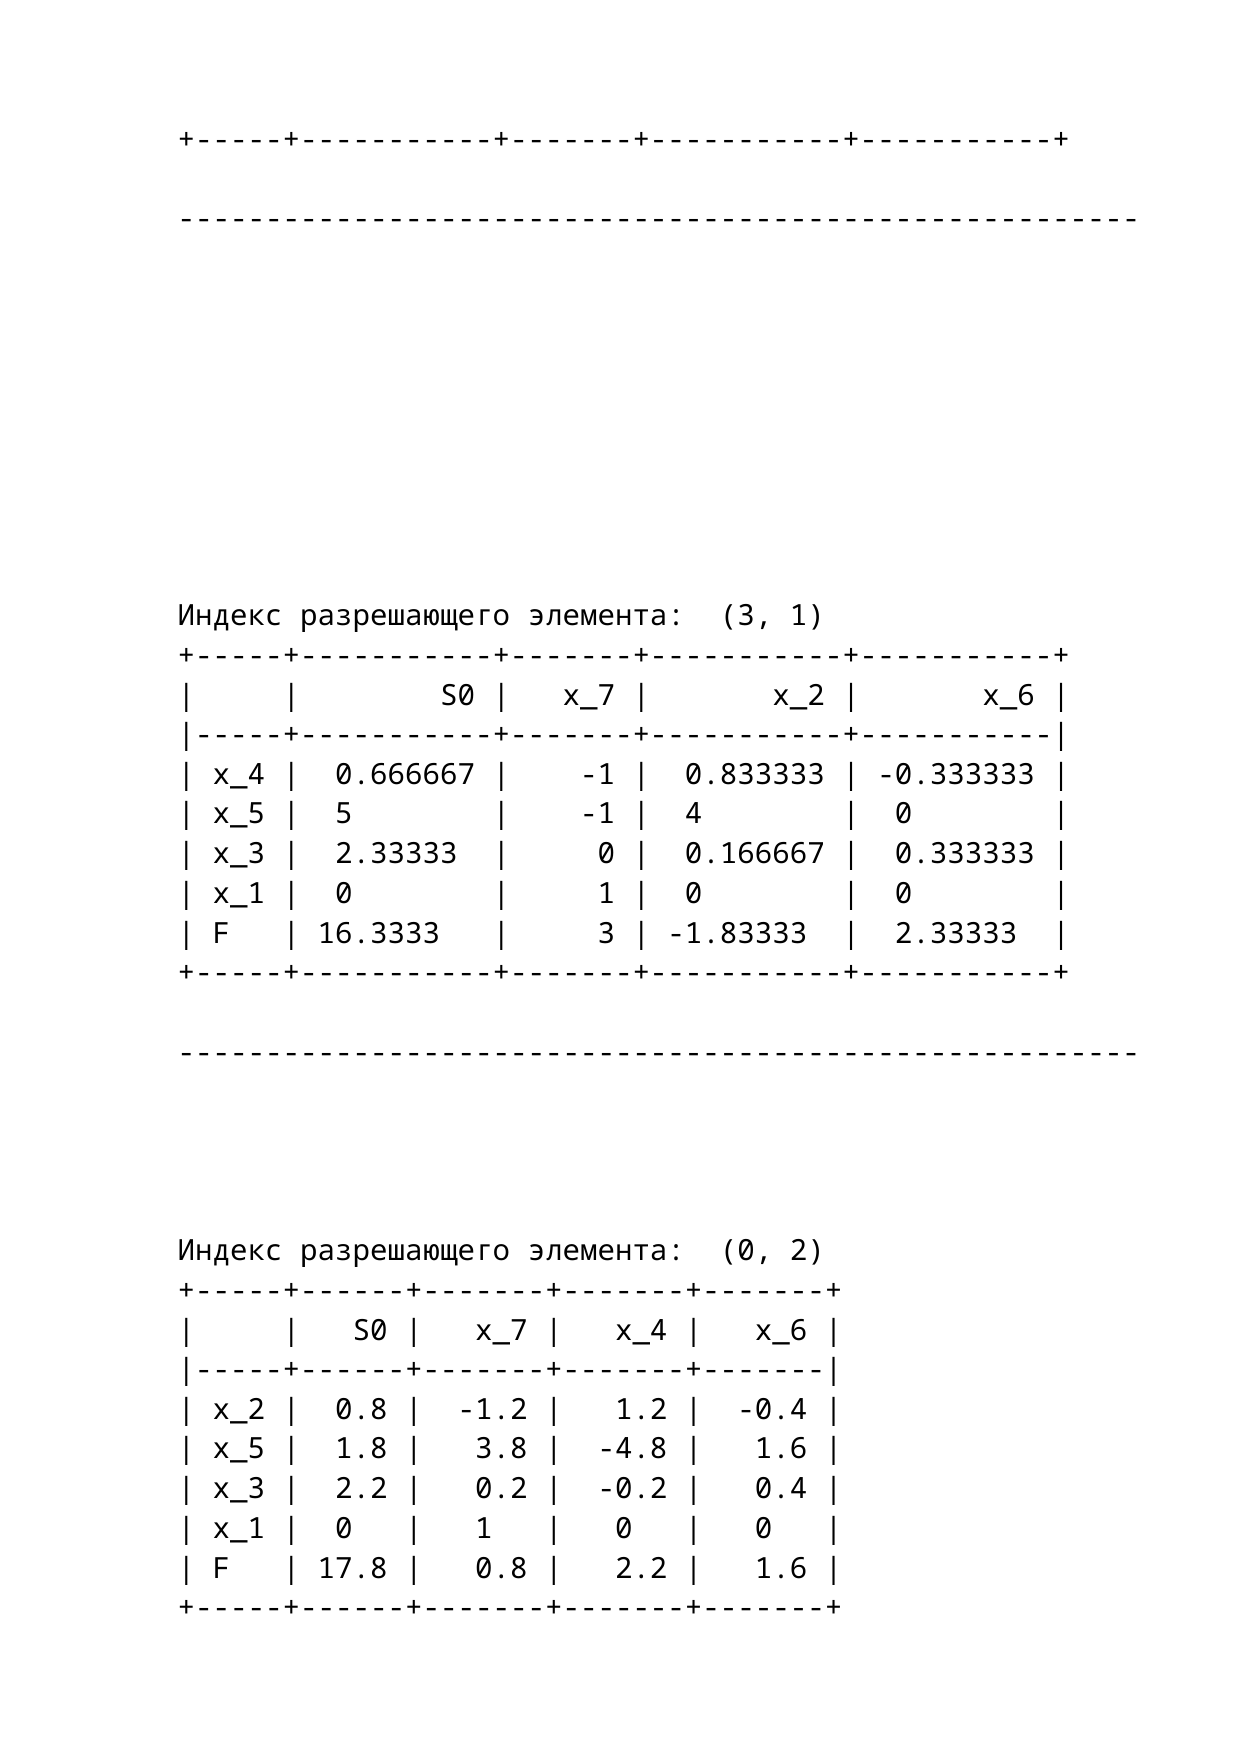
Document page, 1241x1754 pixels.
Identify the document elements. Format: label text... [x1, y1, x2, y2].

text ------------------------------------------------------- [177, 197, 1152, 237]
text | | S0 | x_7 | x_4 | x_6 | [177, 1309, 1152, 1348]
text | x_1 | 0 | 1 | 0 | 0 | [177, 872, 1152, 912]
text ------------------------------------------------------- [177, 1031, 1152, 1071]
text | x_3 | 2.2 | 0.2 | -0.2 | 0.4 | [177, 1467, 1152, 1507]
text | x_2 | 0.8 | -1.2 | 1.2 | -0.4 | [177, 1388, 1152, 1428]
text | x_4 | 0.666667 | -1 | 0.833333 | -0.333333 | [177, 753, 1152, 793]
text +-----+------+-------+-------+-------+ [177, 1269, 1152, 1309]
text | x_5 | 5 | -1 | 4 | 0 | [177, 793, 1152, 832]
text | x_3 | 2.33333 | 0 | 0.166667 | 0.333333 | [177, 832, 1152, 872]
text Индекс разрешающего элемента: (3, 1) [177, 594, 1152, 634]
text Индекс разрешающего элемента: (0, 2) [177, 1229, 1152, 1269]
text | | S0 | x_7 | x_2 | x_6 | [177, 674, 1152, 713]
text +-----+------+-------+-------+-------+ [177, 1587, 1152, 1626]
text |-----+------+-------+-------+-------| [177, 1348, 1152, 1388]
text | x_5 | 1.8 | 3.8 | -4.8 | 1.6 | [177, 1428, 1152, 1467]
text +-----+-----------+-------+-----------+-----------+ [177, 634, 1152, 674]
text | F | 17.8 | 0.8 | 2.2 | 1.6 | [177, 1547, 1152, 1587]
text +-----+-----------+-------+-----------+-----------+ [177, 118, 1152, 158]
text | F | 16.3333 | 3 | -1.83333 | 2.33333 | [177, 912, 1152, 952]
text | x_1 | 0 | 1 | 0 | 0 | [177, 1507, 1152, 1547]
text +-----+-----------+-------+-----------+-----------+ [177, 952, 1152, 991]
text |-----+-----------+-------+-----------+-----------| [177, 713, 1152, 753]
